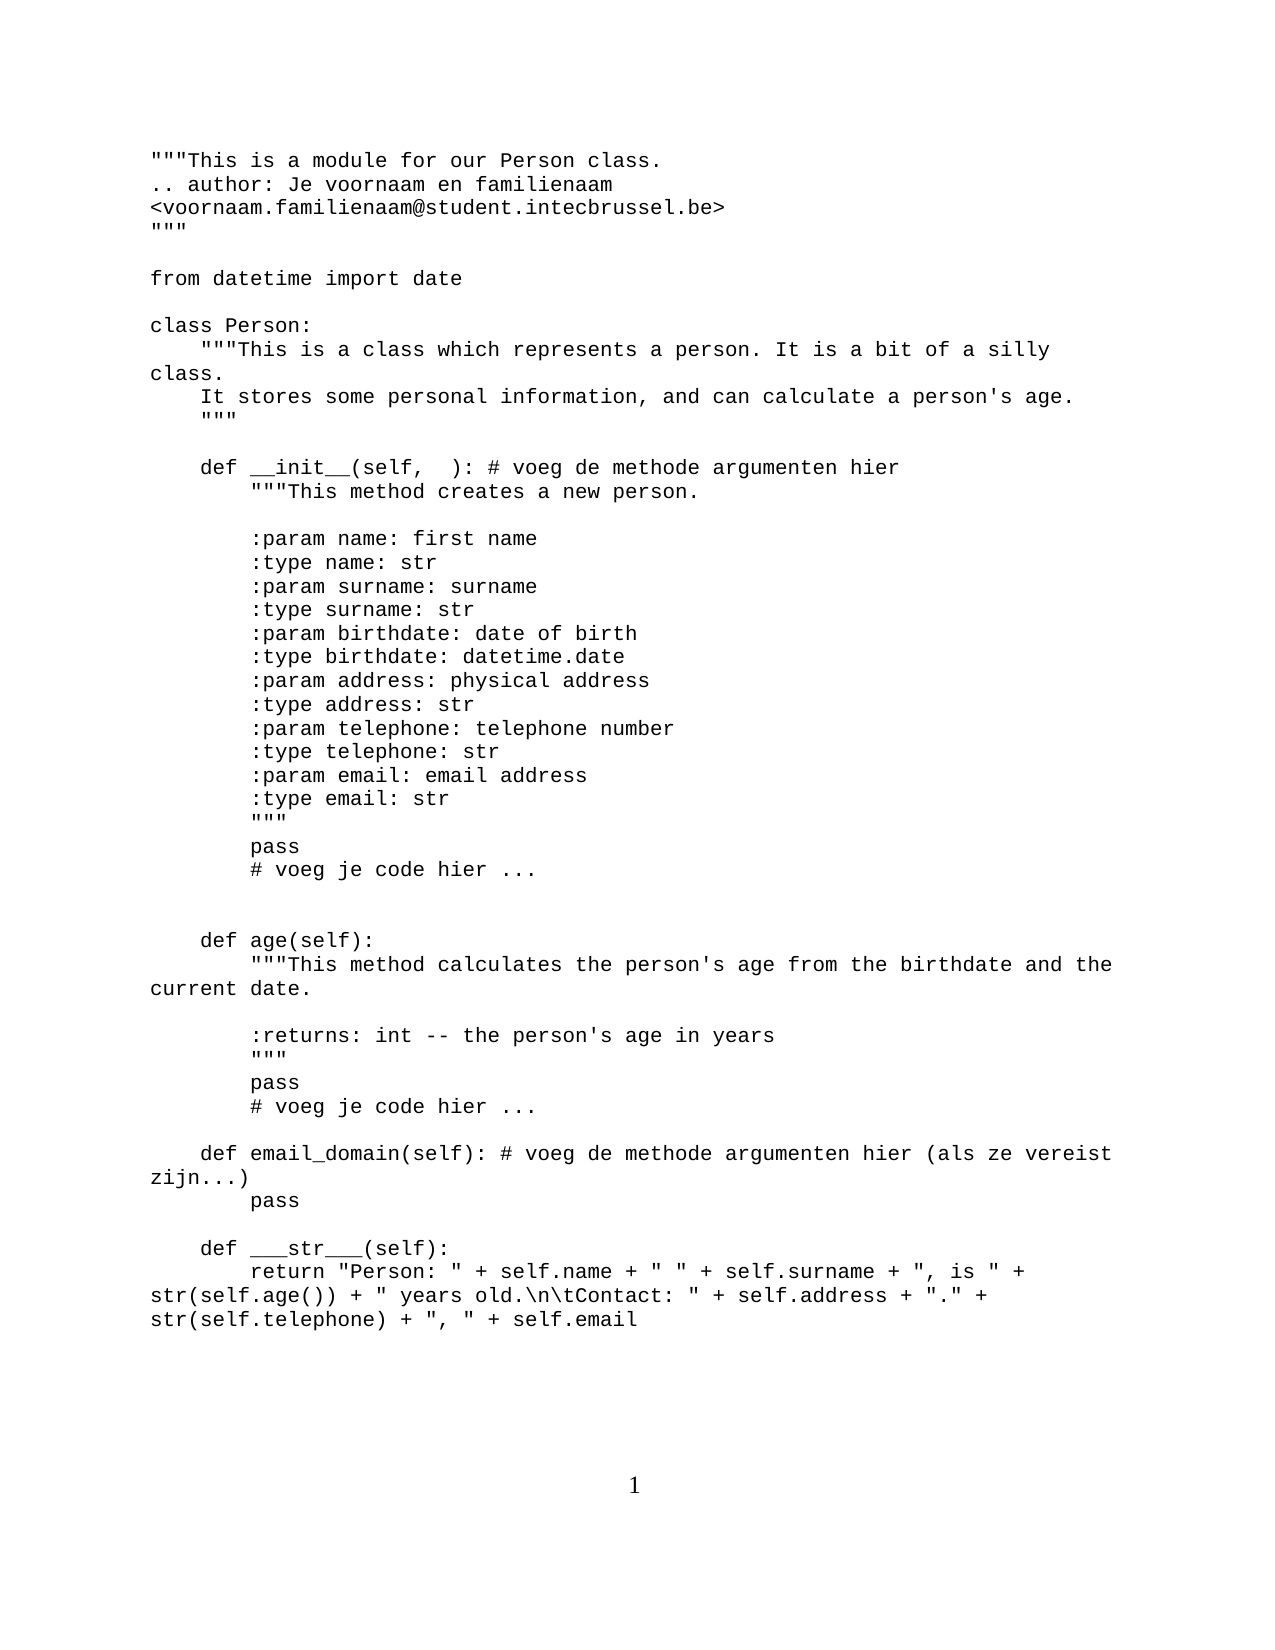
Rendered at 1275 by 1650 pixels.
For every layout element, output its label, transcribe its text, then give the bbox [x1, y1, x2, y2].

text :param surname: surname [150, 576, 1125, 599]
text It stores some personal information, and can calculate a person's age. [150, 386, 1125, 410]
text from datetime import date [150, 268, 1125, 292]
text :param telephone: telephone number [150, 717, 1125, 741]
text """This method calculates the person's age from the birthdate and the current date. [150, 954, 1125, 1001]
text :type telephone: str [150, 741, 1125, 765]
text :type name: str [150, 552, 1125, 576]
text """ [150, 1048, 1125, 1072]
text def age(self): [150, 930, 1125, 954]
text pass [150, 1072, 1125, 1096]
text :param birthdate: date of birth [150, 623, 1125, 647]
text :type birthdate: datetime.date [150, 647, 1125, 670]
text :param email: email address [150, 765, 1125, 788]
text # voeg je code hier ... [150, 1096, 1125, 1119]
text pass [150, 836, 1125, 859]
text """ [150, 812, 1125, 836]
text pass [150, 1190, 1125, 1214]
text :type address: str [150, 694, 1125, 717]
text def ___str___(self): [150, 1238, 1125, 1261]
text :param name: first name [150, 528, 1125, 552]
text :param address: physical address [150, 670, 1125, 694]
text """This is a module for our Person class. [150, 150, 1125, 174]
text class Person: [150, 316, 1125, 339]
text :returns: int -- the person's age in years [150, 1025, 1125, 1048]
text def __init__(self, ): # voeg de methode argumenten hier [150, 457, 1125, 481]
text return "Person: " + self.name + " " + self.surname + ", is " + str(self.age()) + " years old.\n\tContact: " + self.address + "." + str(self.telephone) + ", " + self.email [150, 1261, 1125, 1332]
text def email_domain(self): # voeg de methode argumenten hier (als ze vereist zijn...) [150, 1143, 1125, 1190]
text """ [150, 221, 1125, 244]
text """ [150, 410, 1125, 434]
text .. author: Je voornaam en familienaam <voornaam.familienaam@student.intecbrussel.be> [150, 174, 1125, 221]
text """This method creates a new person. [150, 481, 1125, 505]
text """This is a class which represents a person. It is a bit of a silly class. [150, 339, 1125, 386]
text :type surname: str [150, 599, 1125, 623]
text # voeg je code hier ... [150, 859, 1125, 883]
text :type email: str [150, 788, 1125, 812]
